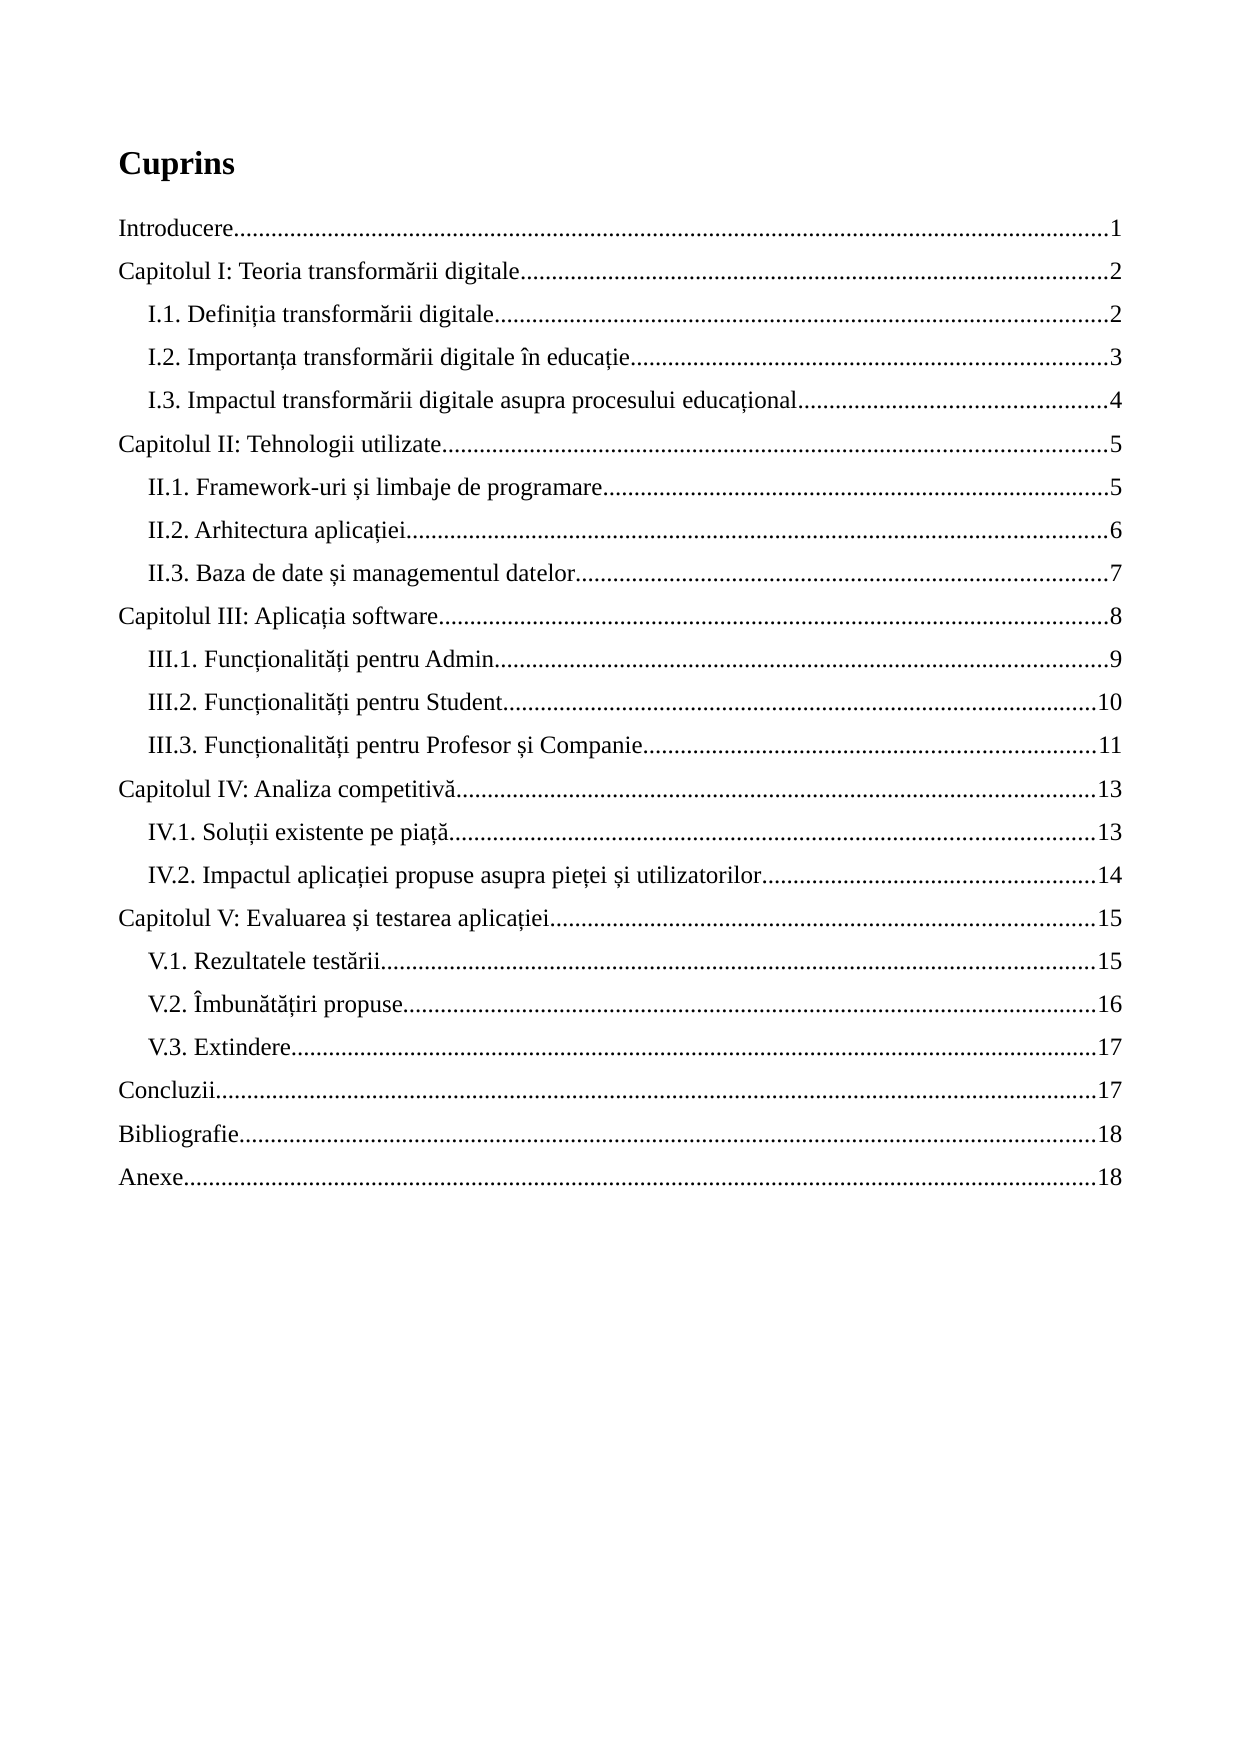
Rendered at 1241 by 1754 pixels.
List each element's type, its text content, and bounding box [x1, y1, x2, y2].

text IV.2. Impactul aplicației propuse asupra pieței și utilizatorilor 14 [148, 860, 1122, 889]
text Introducere 1 [118, 213, 1122, 242]
subtitle Cuprins [118, 143, 1122, 181]
text V.1. Rezultatele testării 15 [148, 946, 1122, 975]
text Capitolul I: Teoria transformării digitale 2 [118, 256, 1122, 285]
text III.1. Funcționalități pentru Admin 9 [148, 644, 1122, 673]
text Bibliografie 18 [118, 1119, 1122, 1147]
text I.1. Definiția transformării digitale 2 [148, 299, 1122, 328]
text I.3. Impactul transformării digitale asupra procesului educațional 4 [148, 386, 1122, 414]
text II.1. Framework-uri și limbaje de programare 5 [148, 472, 1122, 501]
text Capitolul III: Aplicația software 8 [118, 601, 1122, 630]
text IV.1. Soluții existente pe piață 13 [148, 817, 1122, 846]
text Concluzii 17 [118, 1076, 1122, 1104]
text Capitolul IV: Analiza competitivă 13 [118, 774, 1122, 802]
text I.2. Importanța transformării digitale în educație 3 [148, 342, 1122, 371]
text III.3. Funcționalități pentru Profesor și Companie 11 [148, 731, 1122, 759]
text V.2. Îmbunătățiri propuse 16 [148, 989, 1122, 1018]
text III.2. Funcționalități pentru Student 10 [148, 687, 1122, 716]
text Anexe 18 [118, 1162, 1122, 1191]
text II.3. Baza de date și managementul datelor 7 [148, 558, 1122, 587]
text V.3. Extindere 17 [148, 1032, 1122, 1061]
text Capitolul II: Tehnologii utilizate 5 [118, 429, 1122, 457]
text II.2. Arhitectura aplicației 6 [148, 515, 1122, 544]
text Capitolul V: Evaluarea și testarea aplicației 15 [118, 903, 1122, 932]
